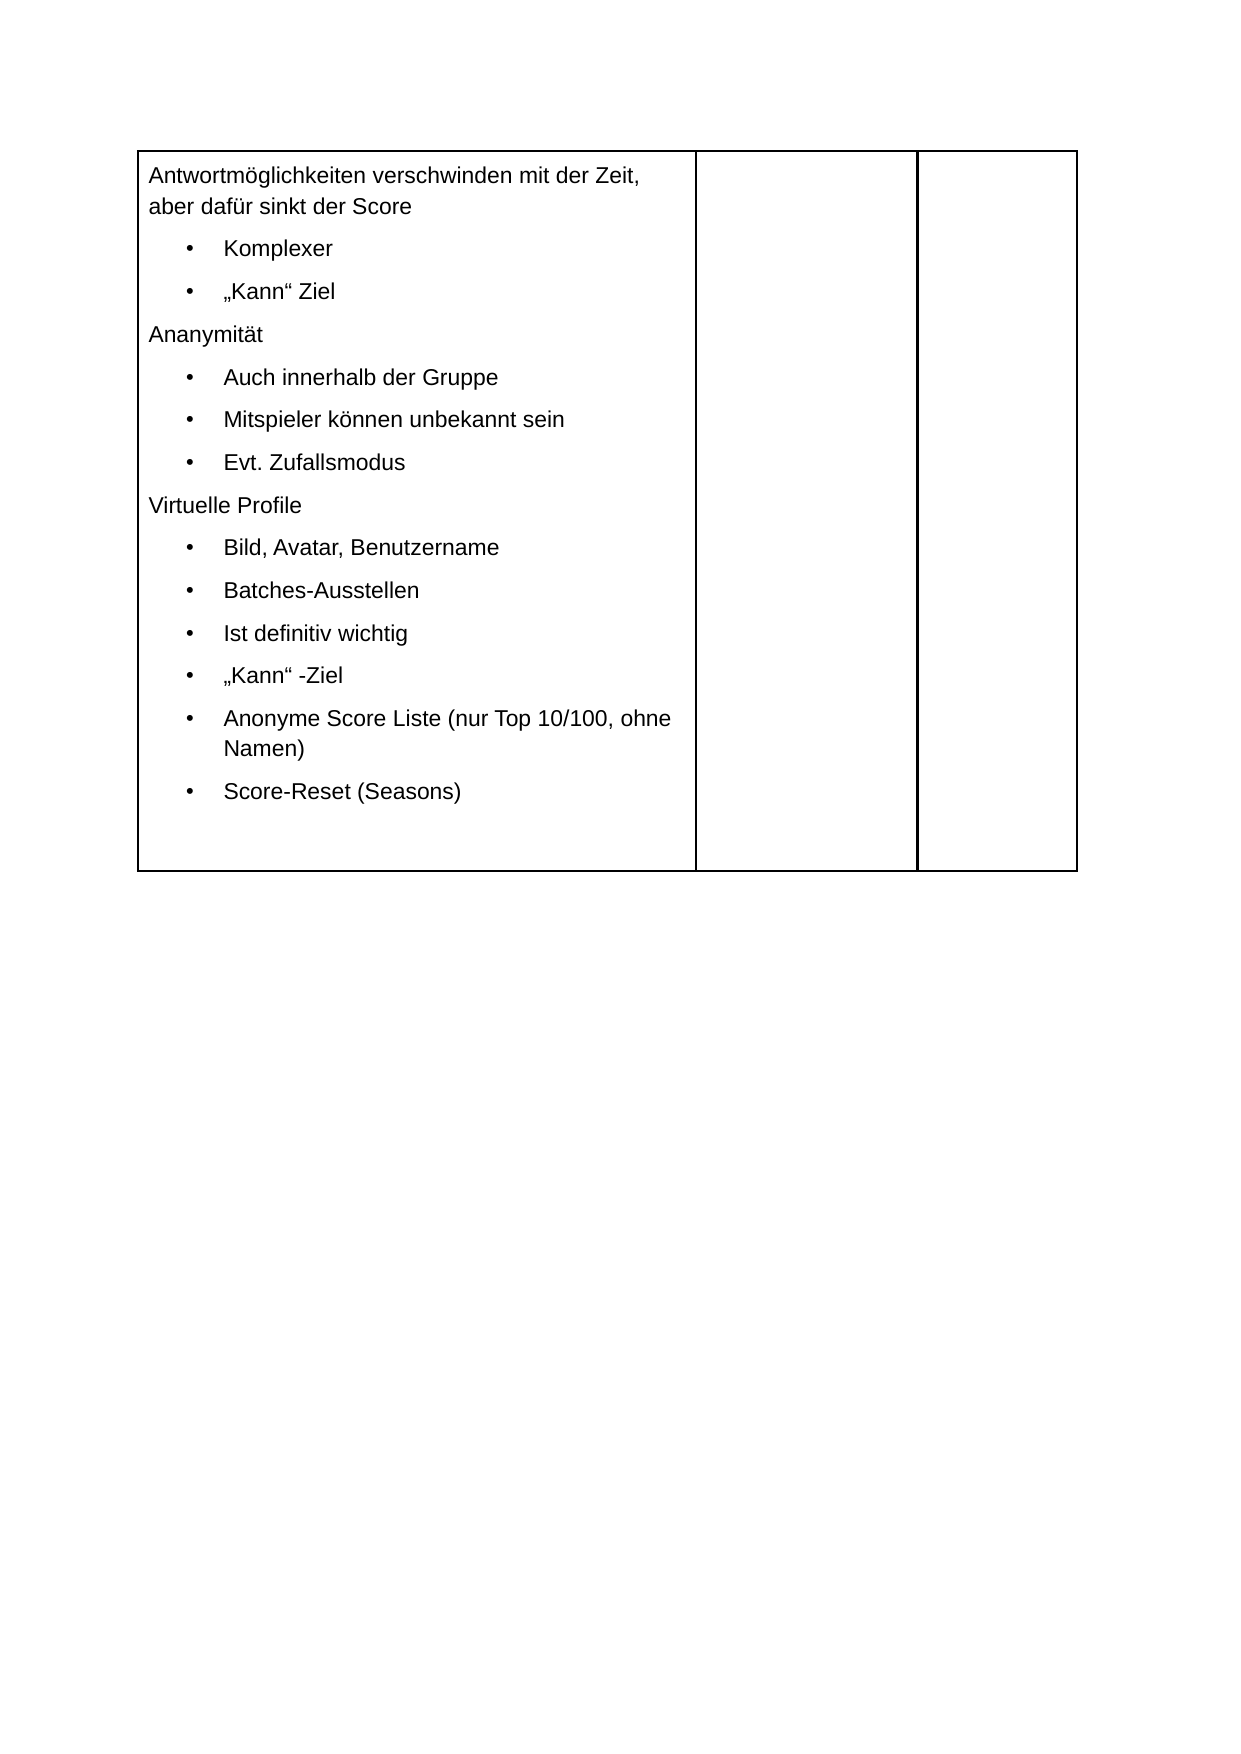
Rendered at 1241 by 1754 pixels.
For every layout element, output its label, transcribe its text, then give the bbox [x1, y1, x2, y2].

table_cell [697, 152, 916, 870]
table_cell [919, 152, 1076, 870]
table_cell Antwortmöglichkeiten verschwinden mit der Zeit, aber dafür sinkt der Score Komplexer „Kann“ Ziel Ananymität Auch innerhalb der Gruppe Mitspieler können unbekannt sein Evt. Zufallsmodus Virtuelle Profile Bild, Avatar, Benutzername Batches-Ausstellen Ist definitiv wichtig „Kann“ -Ziel Anonyme Score Liste (nur Top 10/100, ohne Namen) Score-Reset (Seasons) [139, 152, 695, 870]
